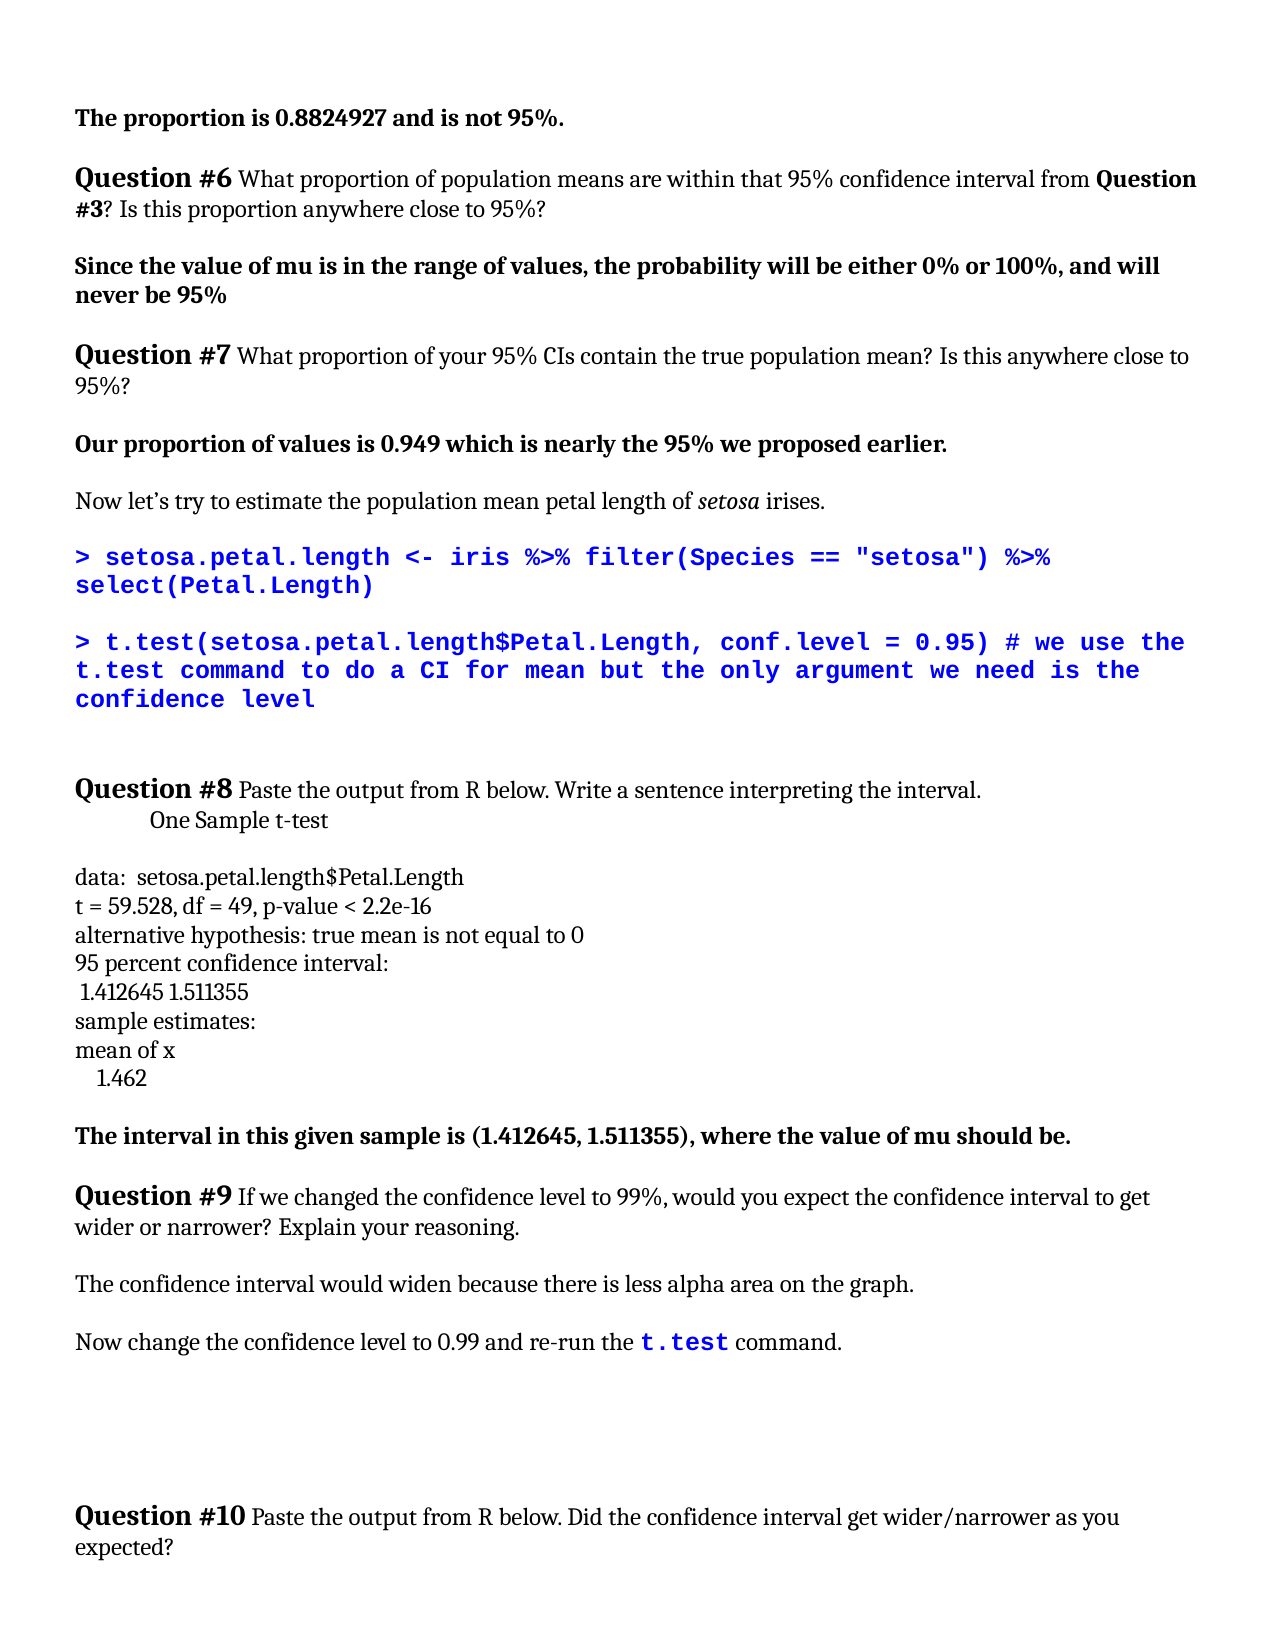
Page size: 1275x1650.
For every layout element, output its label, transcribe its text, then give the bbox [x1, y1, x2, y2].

text sample estimates: [75, 1007, 1200, 1036]
text 95 percent confidence interval: [75, 949, 1200, 978]
text 1.462 [75, 1064, 1200, 1093]
text Since the value of mu is in the range of values, the probability will be either 0% or 100%, and will never be 95% [75, 252, 1200, 310]
text data: setosa.petal.length$Petal.Length [75, 863, 1200, 892]
text Question #7 What proportion of your 95% CIs contain the true population mean? Is this anywhere close to 95%? [75, 338, 1200, 401]
text Now let’s try to estimate the population mean petal length of setosa irises. [75, 487, 1200, 516]
text Our proportion of values is 0.949 which is nearly the 95% we proposed earlier. [75, 429, 1200, 458]
text Now change the confidence level to 0.99 and re-run the t.test command. [75, 1328, 1200, 1358]
text > t.test(setosa.petal.length$Petal.Length, conf.level = 0.95) # we use the t.test command to do a CI for mean but the only argument we need is the confidence level [75, 629, 1200, 714]
text Question #8 Paste the output from R below. Write a sentence interpreting the interval. [75, 772, 1200, 806]
text The confidence interval would widen because there is less alpha area on the graph. [75, 1270, 1200, 1299]
text alternative hypothesis: true mean is not equal to 0 [75, 921, 1200, 949]
text mean of x [75, 1036, 1200, 1064]
text Question #10 Paste the output from R below. Did the confidence interval get wider/narrower as you expected? [75, 1499, 1200, 1562]
text 1.412645 1.511355 [75, 978, 1200, 1007]
text The interval in this given sample is (1.412645, 1.511355), where the value of mu should be. [75, 1122, 1200, 1151]
text One Sample t-test [75, 806, 1200, 834]
text Question #9 If we changed the confidence level to 99%, would you expect the confidence interval to get wider or narrower? Explain your reasoning. [75, 1179, 1200, 1242]
text Question #6 What proportion of population means are within that 95% confidence interval from Question #3? Is this proportion anywhere close to 95%? [75, 161, 1200, 223]
text > setosa.petal.length <- iris %>% filter(Species == "setosa") %>% select(Petal.Length) [75, 544, 1200, 601]
text The proportion is 0.8824927 and is not 95%. [75, 104, 1200, 132]
text t = 59.528, df = 49, p-value < 2.2e-16 [75, 892, 1200, 921]
